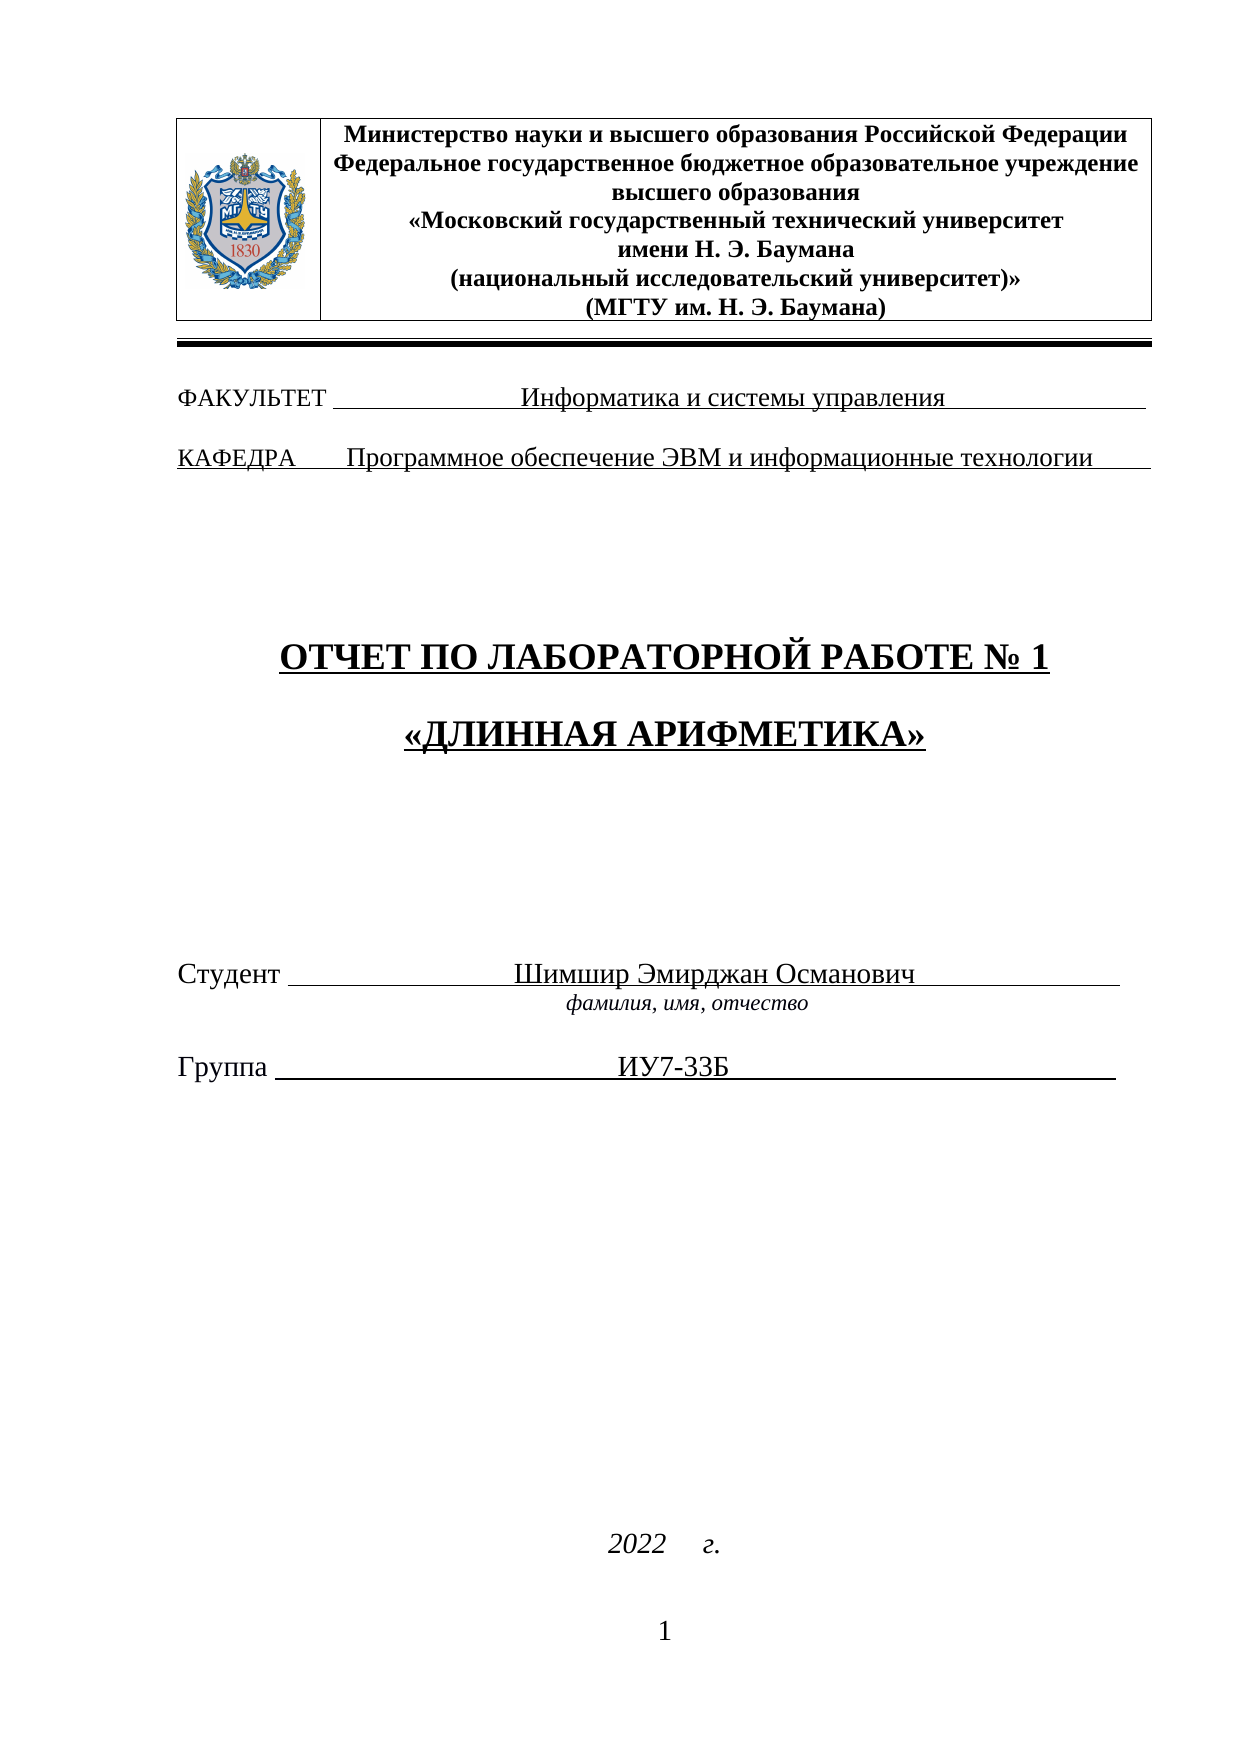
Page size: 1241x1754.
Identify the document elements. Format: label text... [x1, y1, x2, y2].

text Студент Шимшир Эмирджан Османович [177, 956, 1152, 989]
text Группа ИУ7-33Б [177, 1049, 1152, 1083]
text фамилия, имя, отчество [177, 989, 1152, 1016]
table_header Министерство науки и высшего образования Российской Федерации Федеральное государственное бюджетное образовательное учреждение высшего образования «Московский государственный технический университет имени Н. Э. Баумана (национальный исследовательский университет)» (МГТУ им. Н. Э. Баумана) [321, 119, 1151, 320]
text 2022 г. [177, 1526, 1152, 1559]
table_header [177, 119, 320, 320]
text ОТЧЕТ ПО ЛАБОРАТОРНОЙ РАБОТЕ № 1 «ДЛИННАЯ АРИФМЕТИКА» [177, 635, 1152, 754]
text КАФЕДРА Программное обеспечение ЭВМ и информационные технологии [177, 441, 1152, 472]
text ФАКУЛЬТЕТ Информатика и системы управления [177, 381, 1152, 412]
picture [185, 153, 306, 290]
